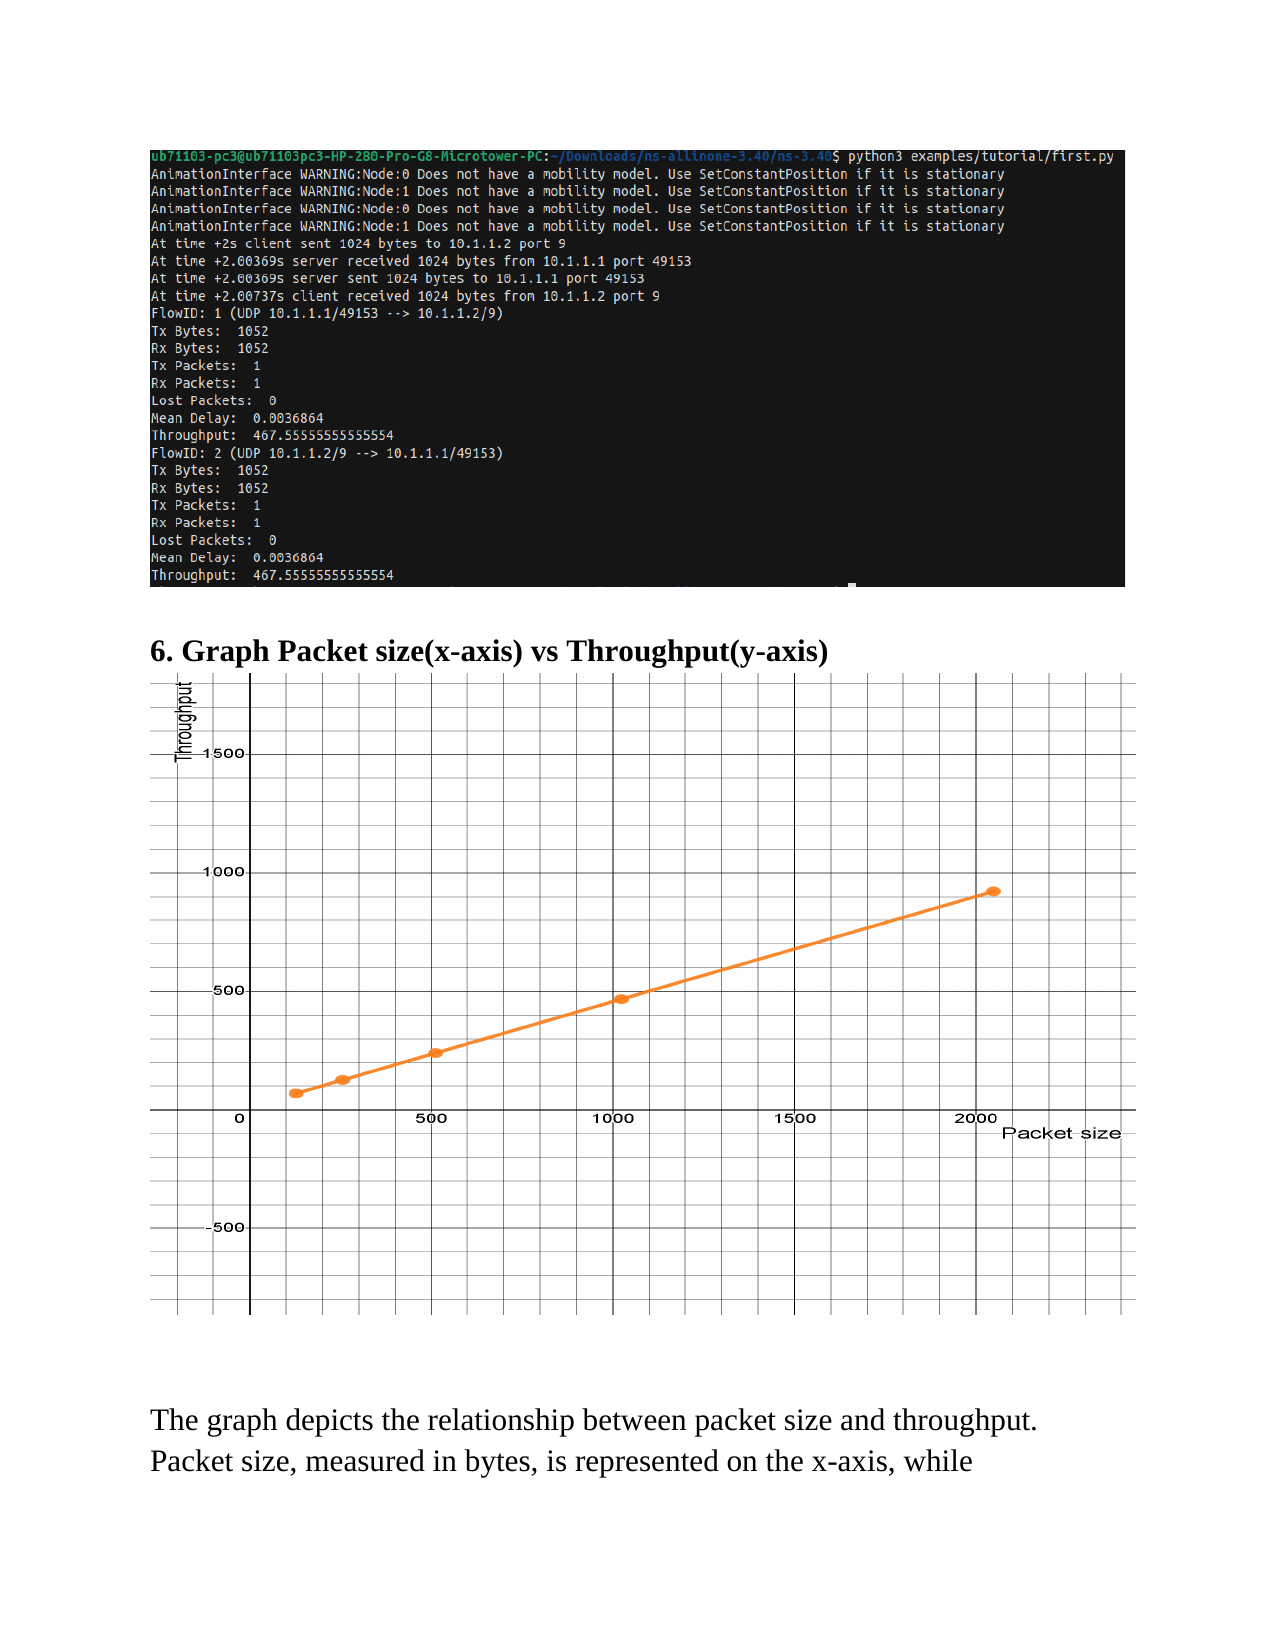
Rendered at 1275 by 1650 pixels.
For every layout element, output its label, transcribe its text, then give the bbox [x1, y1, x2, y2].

picture [150, 150, 1125, 587]
text The graph depicts the relationship between packet size and throughput. Packet size, measured in bytes, is represented on the x-axis, while [150, 1401, 1125, 1478]
picture [150, 673, 1136, 1315]
text 6. Graph Packet size(x-axis) vs Throughput(y-axis) [150, 632, 1125, 668]
